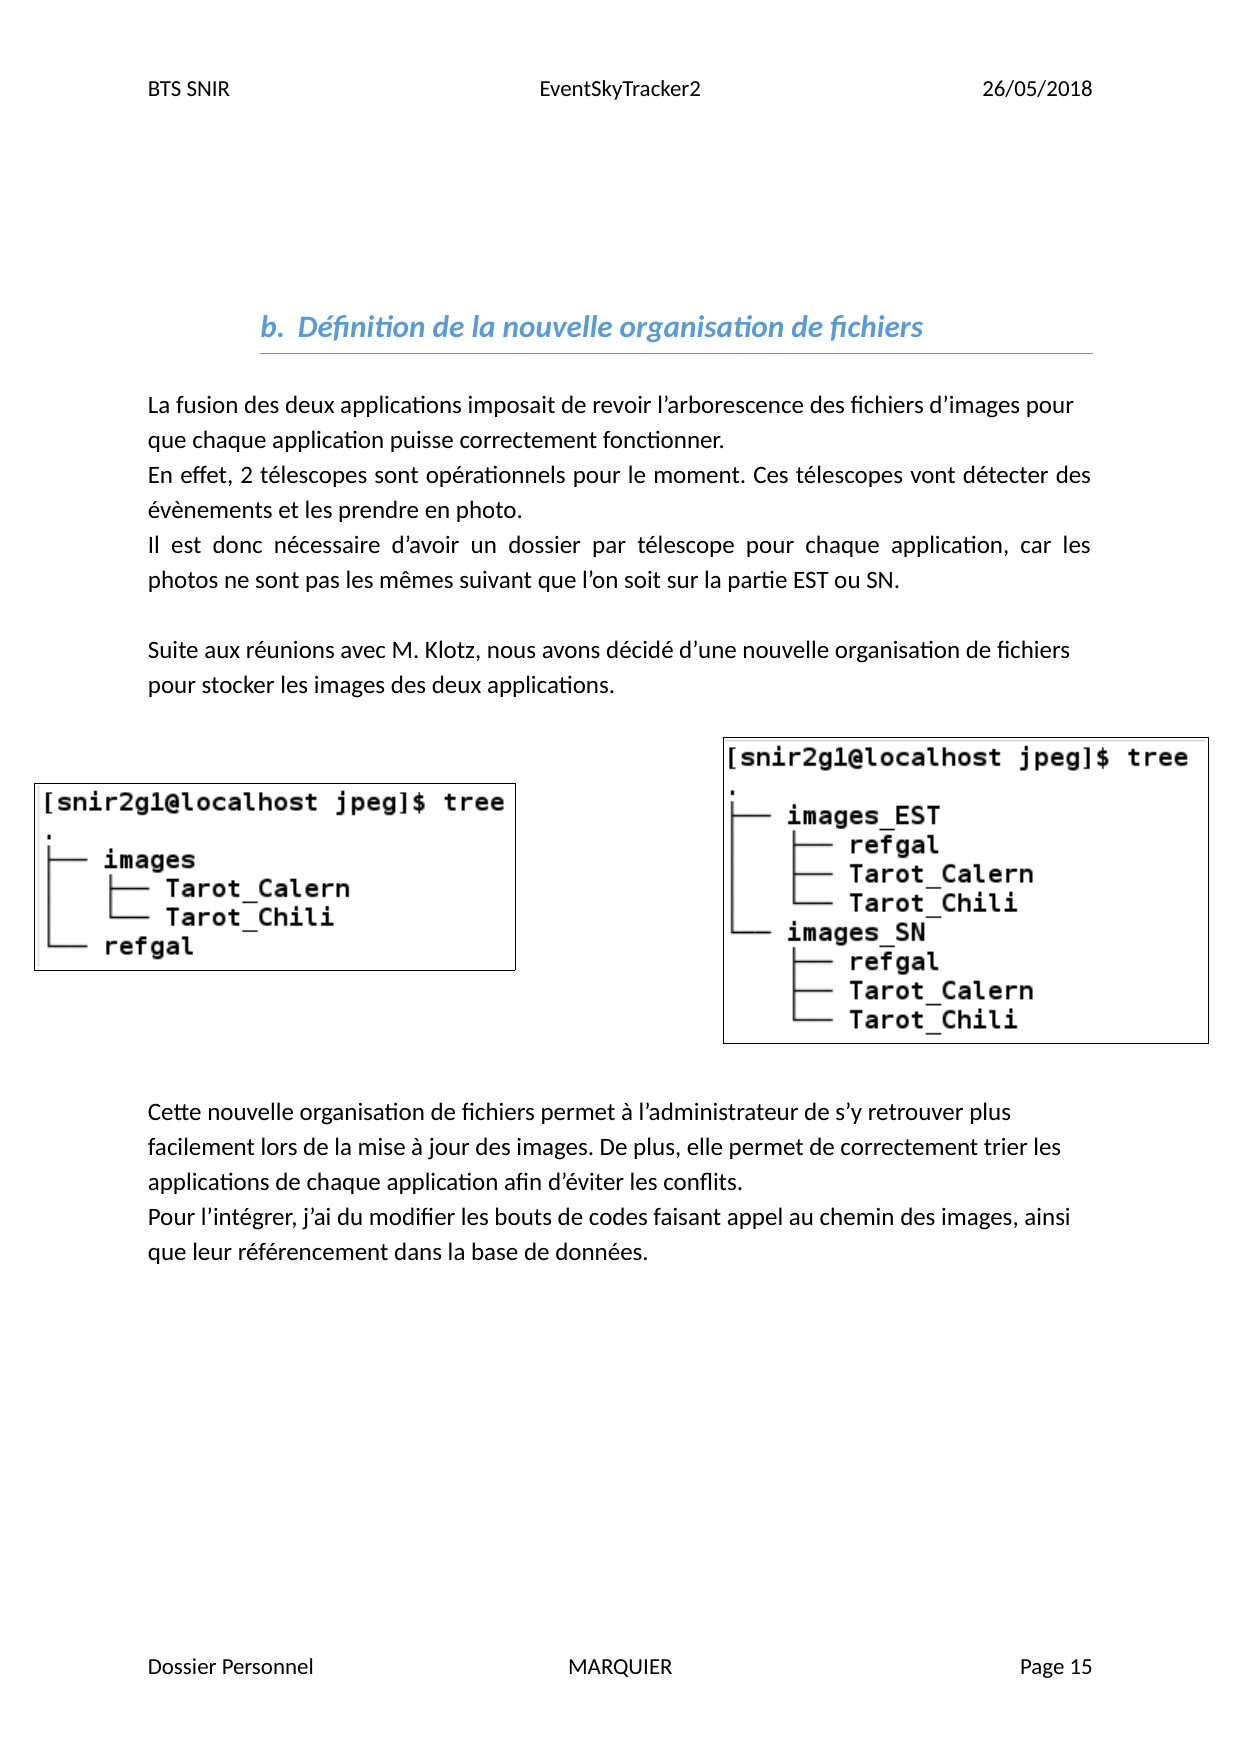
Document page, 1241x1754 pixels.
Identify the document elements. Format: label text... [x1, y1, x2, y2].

picture [37, 785, 513, 967]
picture [725, 740, 1206, 1041]
text La fusion des deux applications imposait de revoir l’arborescence des fichiers d’images pour que chaque application puisse correctement fonctionner. [148, 389, 1093, 454]
text En effet, 2 télescopes sont opérationnels pour le moment. Ces télescopes vont détecter des évènements et les prendre en photo. [148, 459, 1093, 524]
text Suite aux réunions avec M. Klotz, nous avons décidé d’une nouvelle organisation de fichiers pour stocker les images des deux applications. [148, 634, 1093, 699]
list Définition de la nouvelle organisation de fichiers [260, 307, 1093, 353]
text Cette nouvelle organisation de fichiers permet à l’administrateur de s’y retrouver plus facilement lors de la mise à jour des images. De plus, elle permet de correctement trier les applications de chaque application afin d’éviter les conflits. [148, 1096, 1093, 1196]
text Pour l’intégrer, j’ai du modifier les bouts de codes faisant appel au chemin des images, ainsi que leur référencement dans la base de données. [148, 1201, 1093, 1266]
text Il est donc nécessaire d’avoir un dossier par télescope pour chaque application, car les photos ne sont pas les mêmes suivant que l’on soit sur la partie EST ou SN. [148, 529, 1093, 594]
